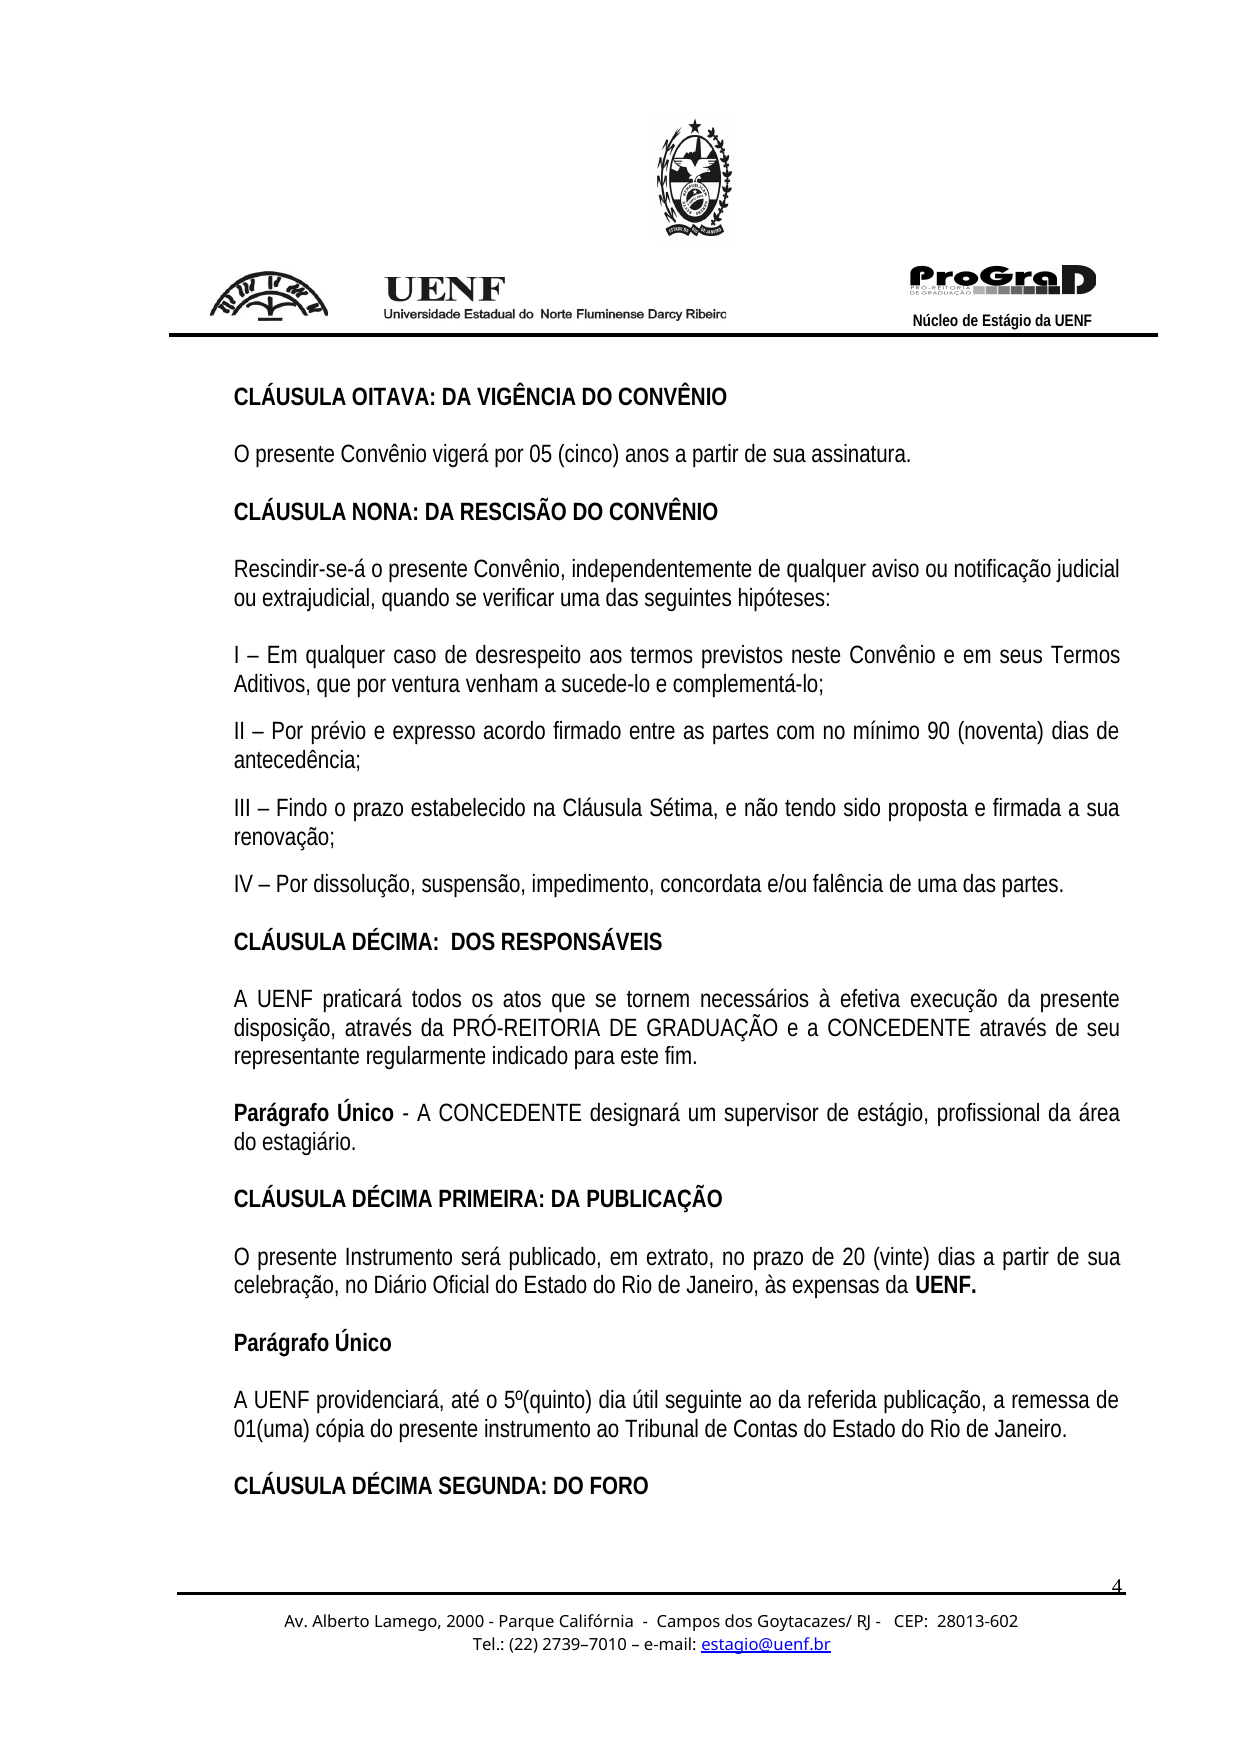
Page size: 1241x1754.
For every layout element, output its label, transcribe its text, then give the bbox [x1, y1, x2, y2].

text Parágrafo Único - A CONCEDENTE designará um supervisor de estágio, profissional da área do estagiário. [233, 1098, 1122, 1156]
text CLÁUSULA DÉCIMA: DOS RESPONSÁVEIS [233, 927, 1122, 955]
text O presente Instrumento será publicado, em extrato, no prazo de 20 (vinte) dias a partir de sua celebração, no Diário Oficial do Estado do Rio de Janeiro, às expensas da UENF. [233, 1242, 1122, 1299]
picture [653, 112, 736, 243]
text A UENF praticará todos os atos que se tornem necessários à efetiva execução da presente disposição, através da PRÓ-REITORIA DE GRADUAÇÃO e a CONCEDENTE através de seu representante regularmente indicado para este fim. [233, 984, 1122, 1070]
text Parágrafo Único [233, 1328, 1122, 1356]
text CLÁUSULA NONA: DA RESCISÃO DO CONVÊNIO [233, 497, 1122, 525]
text O presente Convênio vigerá por 05 (cinco) anos a partir de sua assinatura. [233, 439, 1122, 468]
text Rescindir-se-á o presente Convênio, independentemente de qualquer aviso ou notificação judicial ou extrajudicial, quando se verificar uma das seguintes hipóteses: [233, 554, 1122, 611]
text II – Por prévio e expresso acordo firmado entre as partes com no mínimo 90 (noventa) dias de antecedência; [233, 716, 1122, 774]
text I – Em qualquer caso de desrespeito aos termos previstos neste Convênio e em seus Termos Aditivos, que por ventura venham a sucede-lo e complementá-lo; [233, 640, 1122, 697]
text CLÁUSULA DÉCIMA SEGUNDA: DO FORO [233, 1471, 1122, 1499]
picture [384, 277, 727, 321]
text CLÁUSULA OITAVA: DA VIGÊNCIA DO CONVÊNIO [233, 382, 1122, 411]
text IV – Por dissolução, suspensão, impedimento, concordata e/ou falência de uma das partes. [233, 869, 1122, 898]
text III – Findo o prazo estabelecido na Cláusula Sétima, e não tendo sido proposta e firmada a sua renovação; [233, 793, 1122, 850]
text A UENF providenciará, até o 5º(quinto) dia útil seguinte ao da referida publicação, a remessa de 01(uma) cópia do presente instrumento ao Tribunal de Contas do Estado do Rio de Janeiro. [233, 1385, 1122, 1442]
text CLÁUSULA DÉCIMA PRIMEIRA: DA PUBLICAÇÃO [233, 1184, 1122, 1213]
picture [209, 271, 328, 321]
